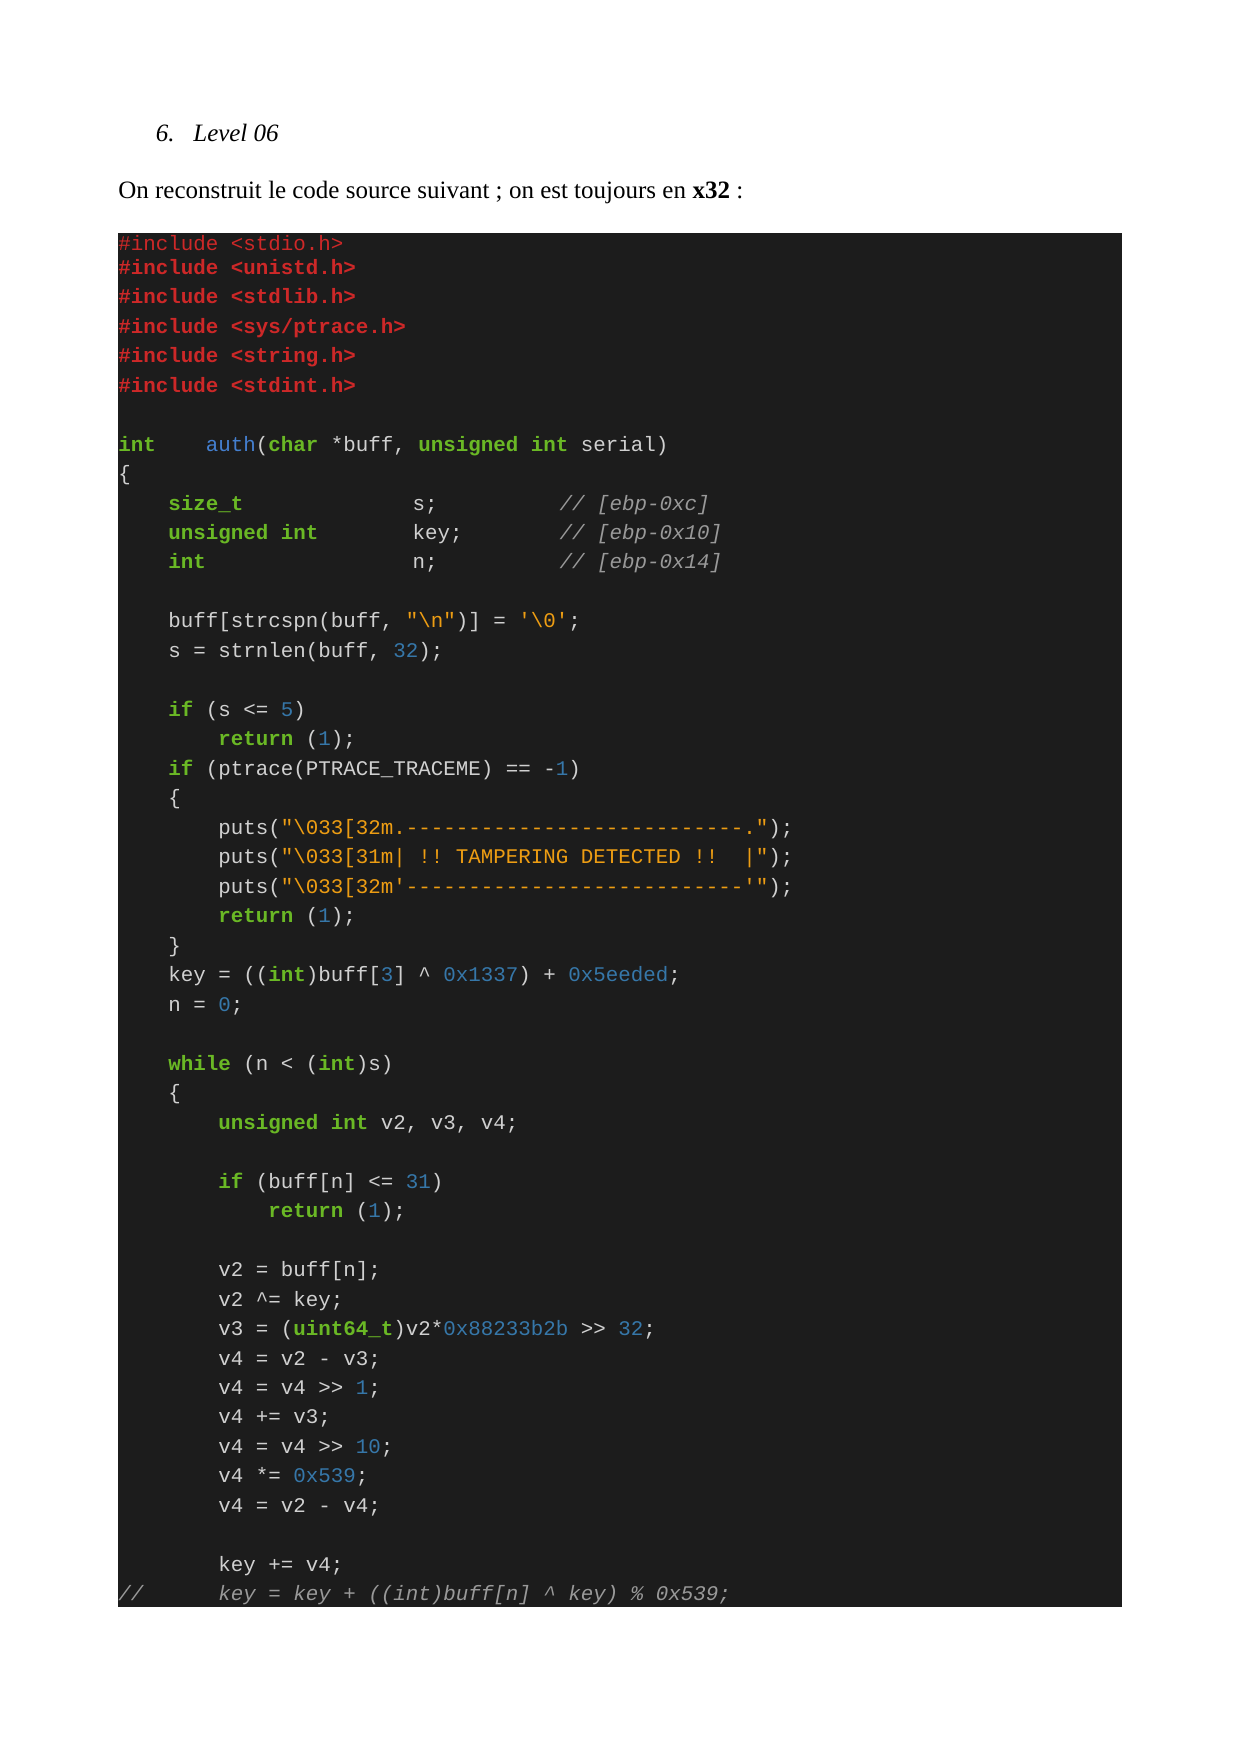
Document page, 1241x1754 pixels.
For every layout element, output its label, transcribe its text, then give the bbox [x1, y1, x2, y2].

text s = strnlen(buff, 32); [118, 640, 1122, 664]
text puts("\033[31m| !! TAMPERING DETECTED !! |"); [118, 846, 1122, 870]
text v4 += v3; [118, 1406, 1122, 1430]
text #include <string.h> [118, 345, 1122, 369]
text puts("\033[32m.---------------------------."); [118, 817, 1122, 841]
text { [118, 1082, 1122, 1106]
text v4 = v2 - v4; [118, 1495, 1122, 1518]
text if (buff[n] <= 31) [118, 1171, 1122, 1194]
text v3 = (uint64_t)v2*0x88233b2b >> 32; [118, 1318, 1122, 1342]
text v4 = v4 >> 10; [118, 1436, 1122, 1459]
text if (ptrace(PTRACE_TRACEME) == -1) [118, 758, 1122, 782]
text int auth(char *buff, unsigned int serial) [118, 434, 1122, 457]
text return (1); [118, 728, 1122, 752]
text #include <stdlib.h> [118, 286, 1122, 310]
text #include <sys/ptrace.h> [118, 316, 1122, 339]
text key += v4; [118, 1554, 1122, 1577]
text n = 0; [118, 994, 1122, 1017]
text if (s <= 5) [118, 699, 1122, 723]
text // key = key + ((int)buff[n] ^ key) % 0x539; [118, 1583, 1122, 1607]
text v2 ^= key; [118, 1288, 1122, 1312]
text { [118, 463, 1122, 487]
text #include <unistd.h> [118, 257, 1122, 280]
text { [118, 787, 1122, 811]
text #include <stdint.h> [118, 375, 1122, 398]
text unsigned int key; // [ebp-0x10] [118, 522, 1122, 546]
text return (1); [118, 905, 1122, 929]
text key = ((int)buff[3] ^ 0x1337) + 0x5eeded; [118, 964, 1122, 988]
text int n; // [ebp-0x14] [118, 552, 1122, 575]
text v2 = buff[n]; [118, 1259, 1122, 1283]
text On reconstruit le code source suivant ; on est toujours en x32 : [118, 176, 1122, 204]
text buff[strcspn(buff, "\n")] = '\0'; [118, 611, 1122, 634]
text #include <stdio.h> [118, 233, 1122, 257]
text return (1); [118, 1200, 1122, 1224]
text } [118, 935, 1122, 958]
text v4 *= 0x539; [118, 1465, 1122, 1489]
text v4 = v2 - v3; [118, 1347, 1122, 1371]
text unsigned int v2, v3, v4; [118, 1112, 1122, 1135]
text puts("\033[32m'---------------------------'"); [118, 876, 1122, 899]
text size_t s; // [ebp-0xc] [118, 493, 1122, 516]
text while (n < (int)s) [118, 1053, 1122, 1076]
text v4 = v4 >> 1; [118, 1377, 1122, 1401]
list Level 06 [156, 118, 1122, 147]
